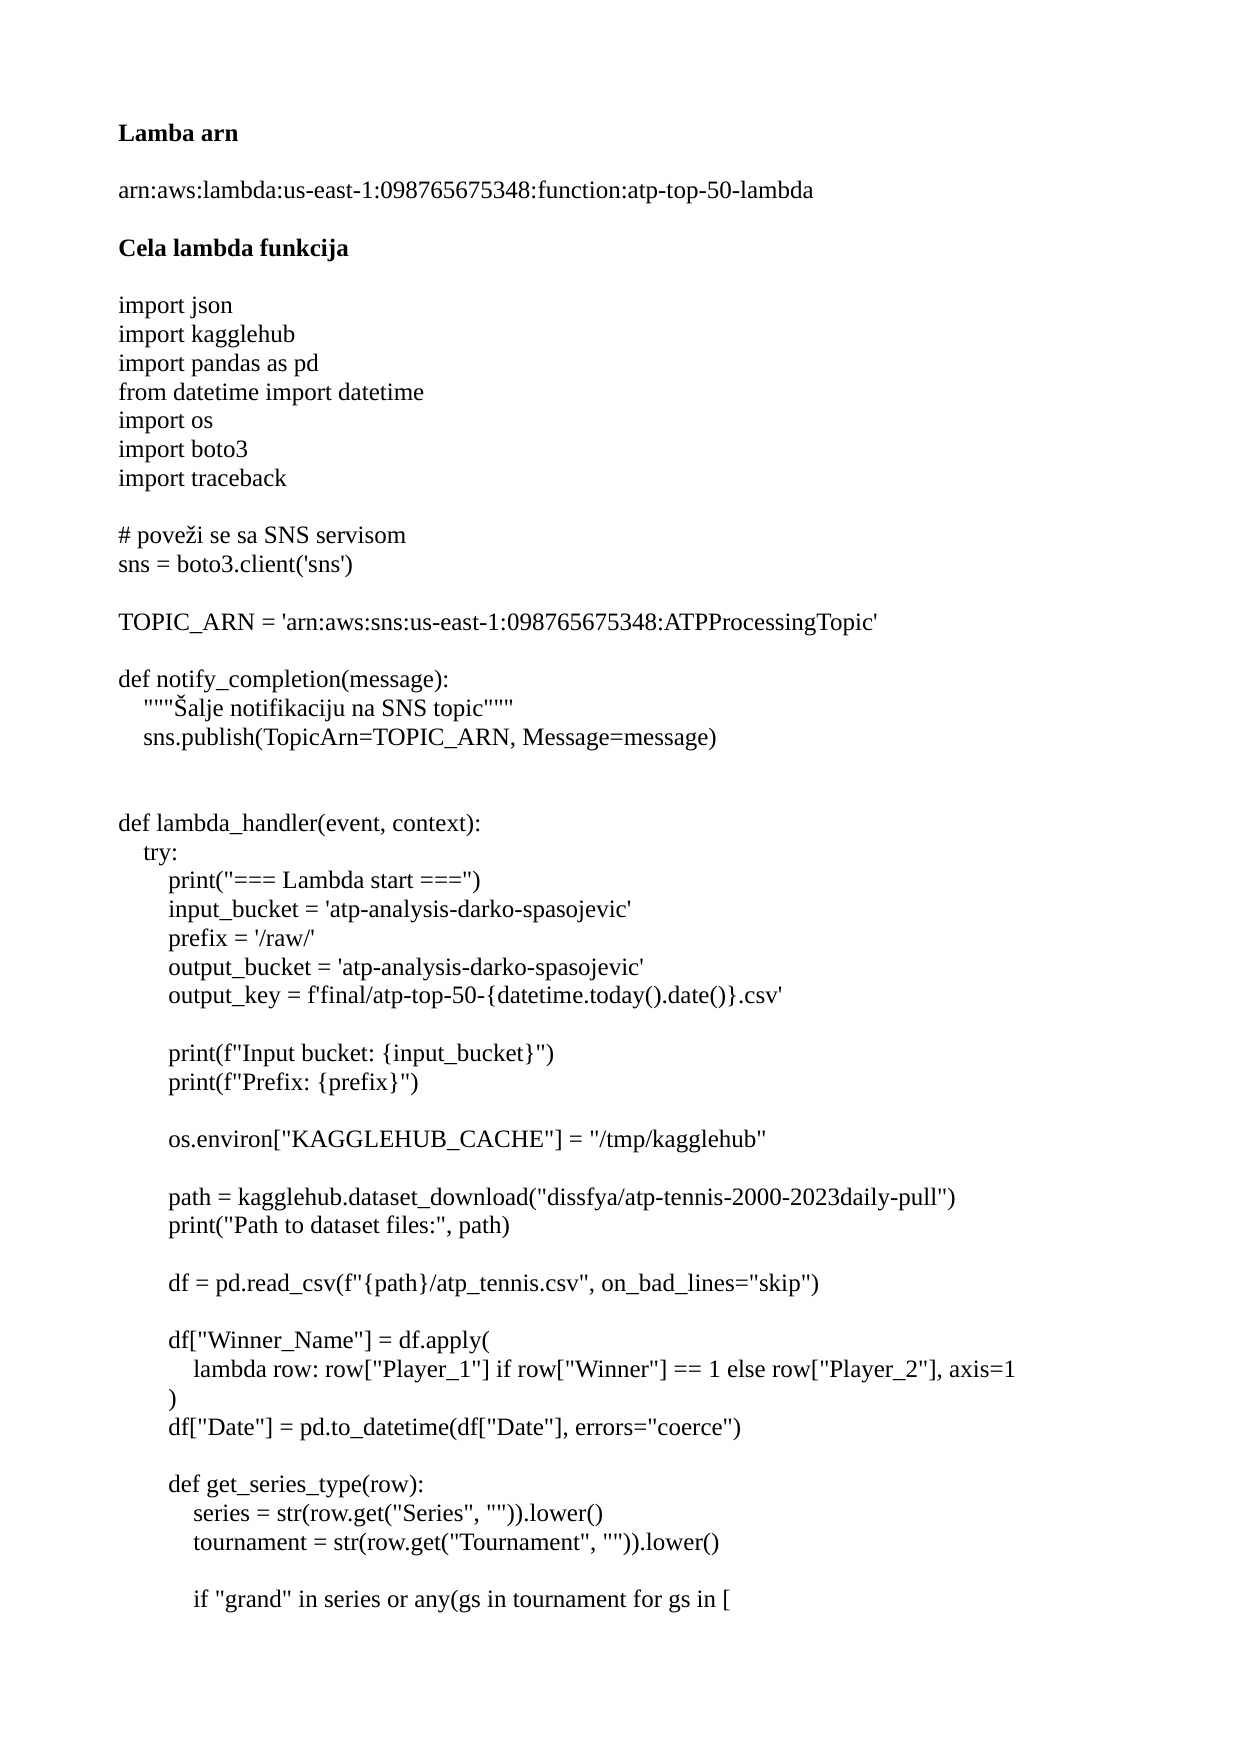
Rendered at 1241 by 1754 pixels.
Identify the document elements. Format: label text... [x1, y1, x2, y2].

text arn:aws:lambda:us-east-1:098765675348:function:atp-top-50-lambda [118, 176, 1122, 204]
text import pandas as pd [118, 348, 1122, 377]
text print("Path to dataset files:", path) [118, 1211, 1122, 1239]
text """Šalje notifikaciju na SNS topic""" [118, 693, 1122, 722]
text import json [118, 291, 1122, 319]
text lambda row: row["Player_1"] if row["Winner"] == 1 else row["Player_2"], axis=1 [118, 1354, 1122, 1383]
text print(f"Input bucket: {input_bucket}") [118, 1038, 1122, 1067]
text import boto3 [118, 434, 1122, 463]
text import traceback [118, 463, 1122, 492]
text import kagglehub [118, 319, 1122, 348]
text series = str(row.get("Series", "")).lower() [118, 1498, 1122, 1527]
text from datetime import datetime [118, 377, 1122, 406]
text ) [118, 1383, 1122, 1412]
text sns.publish(TopicArn=TOPIC_ARN, Message=message) [118, 722, 1122, 751]
text print(f"Prefix: {prefix}") [118, 1067, 1122, 1096]
text sns = boto3.client('sns') [118, 549, 1122, 578]
text input_bucket = 'atp-analysis-darko-spasojevic' [118, 894, 1122, 923]
text def get_series_type(row): [118, 1469, 1122, 1498]
text df["Winner_Name"] = df.apply( [118, 1326, 1122, 1354]
text def notify_completion(message): [118, 664, 1122, 693]
text Cela lambda funkcija [118, 233, 1122, 262]
text def lambda_handler(event, context): [118, 808, 1122, 837]
text import os [118, 406, 1122, 434]
text if "grand" in series or any(gs in tournament for gs in [ [118, 1584, 1122, 1613]
text Lamba arn [118, 118, 1122, 147]
text os.environ["KAGGLEHUB_CACHE"] = "/tmp/kagglehub" [118, 1124, 1122, 1153]
text TOPIC_ARN = 'arn:aws:sns:us-east-1:098765675348:ATPProcessingTopic' [118, 607, 1122, 636]
text path = kagglehub.dataset_download("dissfya/atp-tennis-2000-2023daily-pull") [118, 1182, 1122, 1211]
text df = pd.read_csv(f"{path}/atp_tennis.csv", on_bad_lines="skip") [118, 1268, 1122, 1297]
text df["Date"] = pd.to_datetime(df["Date"], errors="coerce") [118, 1412, 1122, 1441]
text print("=== Lambda start ===") [118, 866, 1122, 894]
text try: [118, 837, 1122, 866]
text output_bucket = 'atp-analysis-darko-spasojevic' [118, 952, 1122, 981]
text # poveži se sa SNS servisom [118, 521, 1122, 549]
text tournament = str(row.get("Tournament", "")).lower() [118, 1527, 1122, 1556]
text output_key = f'final/atp-top-50-{datetime.today().date()}.csv' [118, 981, 1122, 1009]
text prefix = '/raw/' [118, 923, 1122, 952]
